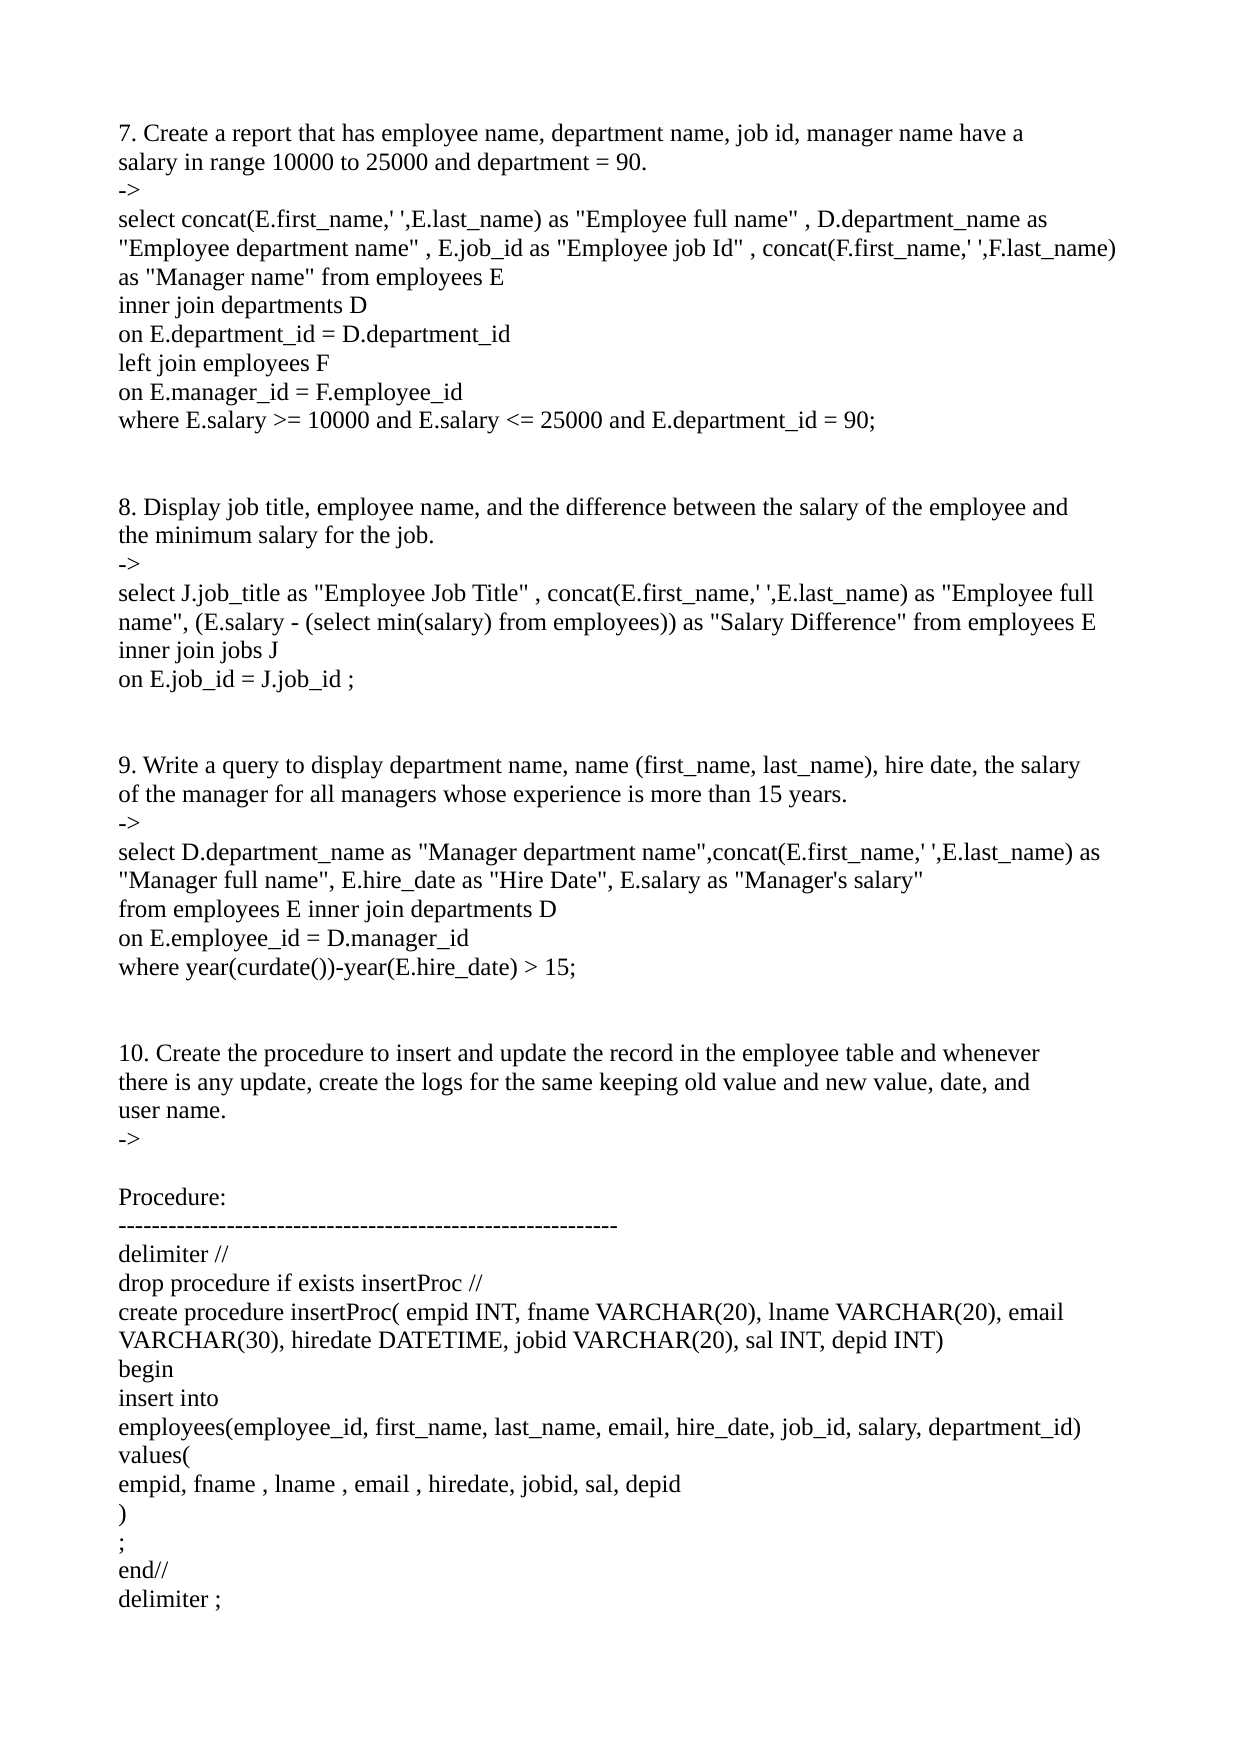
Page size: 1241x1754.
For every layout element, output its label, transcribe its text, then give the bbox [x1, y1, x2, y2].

text -> [118, 176, 1122, 204]
text where year(curdate())-year(E.hire_date) > 15; [118, 952, 1122, 981]
text select concat(E.first_name,' ',E.last_name) as "Employee full name" , D.department_name as [118, 204, 1122, 233]
text insert into [118, 1383, 1122, 1412]
text select D.department_name as "Manager department name",concat(E.first_name,' ',E.last_name) as "Manager full name", E.hire_date as "Hire Date", E.salary as "Manager's salary" [118, 837, 1122, 894]
text inner join departments D [118, 291, 1122, 319]
text left join employees F [118, 348, 1122, 377]
text 8. Display job title, employee name, and the difference between the salary of the employee and [118, 492, 1122, 521]
text on E.department_id = D.department_id [118, 319, 1122, 348]
text empid, fname , lname , email , hiredate, jobid, sal, depid [118, 1469, 1122, 1498]
text inner join jobs J [118, 636, 1122, 664]
text of the manager for all managers whose experience is more than 15 years. [118, 779, 1122, 808]
text begin [118, 1354, 1122, 1383]
text values( [118, 1441, 1122, 1469]
text ) [118, 1498, 1122, 1527]
text ; [118, 1527, 1122, 1556]
text -> [118, 1124, 1122, 1153]
text -> [118, 549, 1122, 578]
text 7. Create a report that has employee name, department name, job id, manager name have a [118, 118, 1122, 147]
text salary in range 10000 to 25000 and department = 90. [118, 147, 1122, 176]
text end// [118, 1556, 1122, 1584]
text there is any update, create the logs for the same keeping old value and new value, date, and [118, 1067, 1122, 1096]
text from employees E inner join departments D [118, 894, 1122, 923]
text "Employee department name" , E.job_id as "Employee job Id" , concat(F.first_name,' ',F.last_name) [118, 233, 1122, 262]
text where E.salary >= 10000 and E.salary <= 25000 and E.department_id = 90; [118, 406, 1122, 434]
text name", (E.salary - (select min(salary) from employees)) as "Salary Difference" from employees E [118, 607, 1122, 636]
text 10. Create the procedure to insert and update the record in the employee table and whenever [118, 1038, 1122, 1067]
text -> [118, 808, 1122, 837]
text on E.manager_id = F.employee_id [118, 377, 1122, 406]
text create procedure insertProc( empid INT, fname VARCHAR(20), lname VARCHAR(20), email [118, 1297, 1122, 1326]
text ------------------------------------------------------------ [118, 1211, 1122, 1239]
text Procedure: [118, 1182, 1122, 1211]
text delimiter ; [118, 1584, 1122, 1613]
text on E.employee_id = D.manager_id [118, 923, 1122, 952]
text drop procedure if exists insertProc // [118, 1268, 1122, 1297]
text on E.job_id = J.job_id ; [118, 664, 1122, 693]
text employees(employee_id, first_name, last_name, email, hire_date, job_id, salary, department_id) [118, 1412, 1122, 1441]
text VARCHAR(30), hiredate DATETIME, jobid VARCHAR(20), sal INT, depid INT) [118, 1326, 1122, 1354]
text 9. Write a query to display department name, name (first_name, last_name), hire date, the salary [118, 751, 1122, 779]
text user name. [118, 1096, 1122, 1124]
text as "Manager name" from employees E [118, 262, 1122, 291]
text delimiter // [118, 1239, 1122, 1268]
text the minimum salary for the job. [118, 521, 1122, 549]
text select J.job_title as "Employee Job Title" , concat(E.first_name,' ',E.last_name) as "Employee full [118, 578, 1122, 607]
